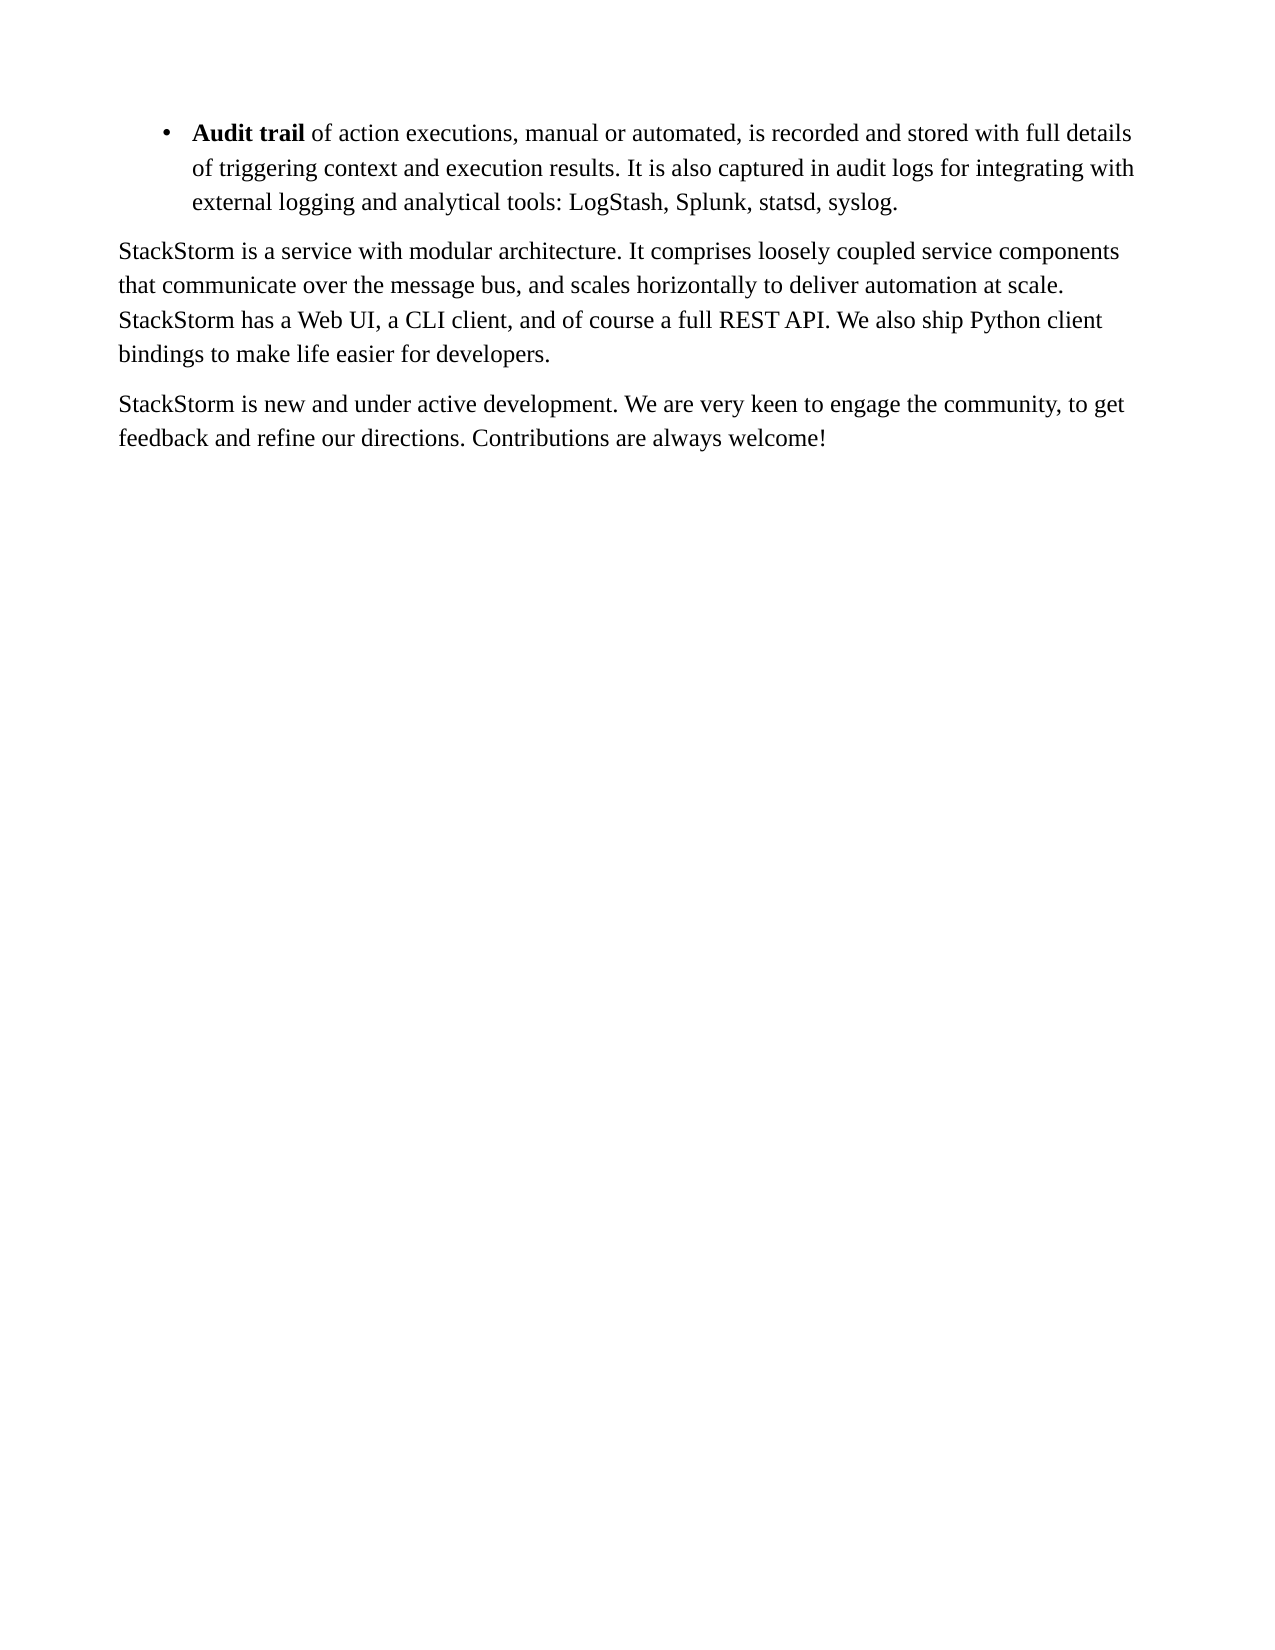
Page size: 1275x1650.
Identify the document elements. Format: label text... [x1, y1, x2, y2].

text StackStorm is new and under active development. We are very keen to engage the community, to get feedback and refine our directions. Contributions are always welcome! [118, 389, 1157, 452]
text StackStorm is a service with modular architecture. It comprises loosely coupled service components that communicate over the message bus, and scales horizontally to deliver automation at scale. StackStorm has a Web UI, a CLI client, and of course a full REST API. We also ship Python client bindings to make life easier for developers. [118, 236, 1157, 368]
list Audit trail of action executions, manual or automated, is recorded and stored with full details of triggering context and execution results. It is also captured in audit logs for integrating with external logging and analytical tools: LogStash, Splunk, statsd, syslog. [162, 118, 1157, 216]
